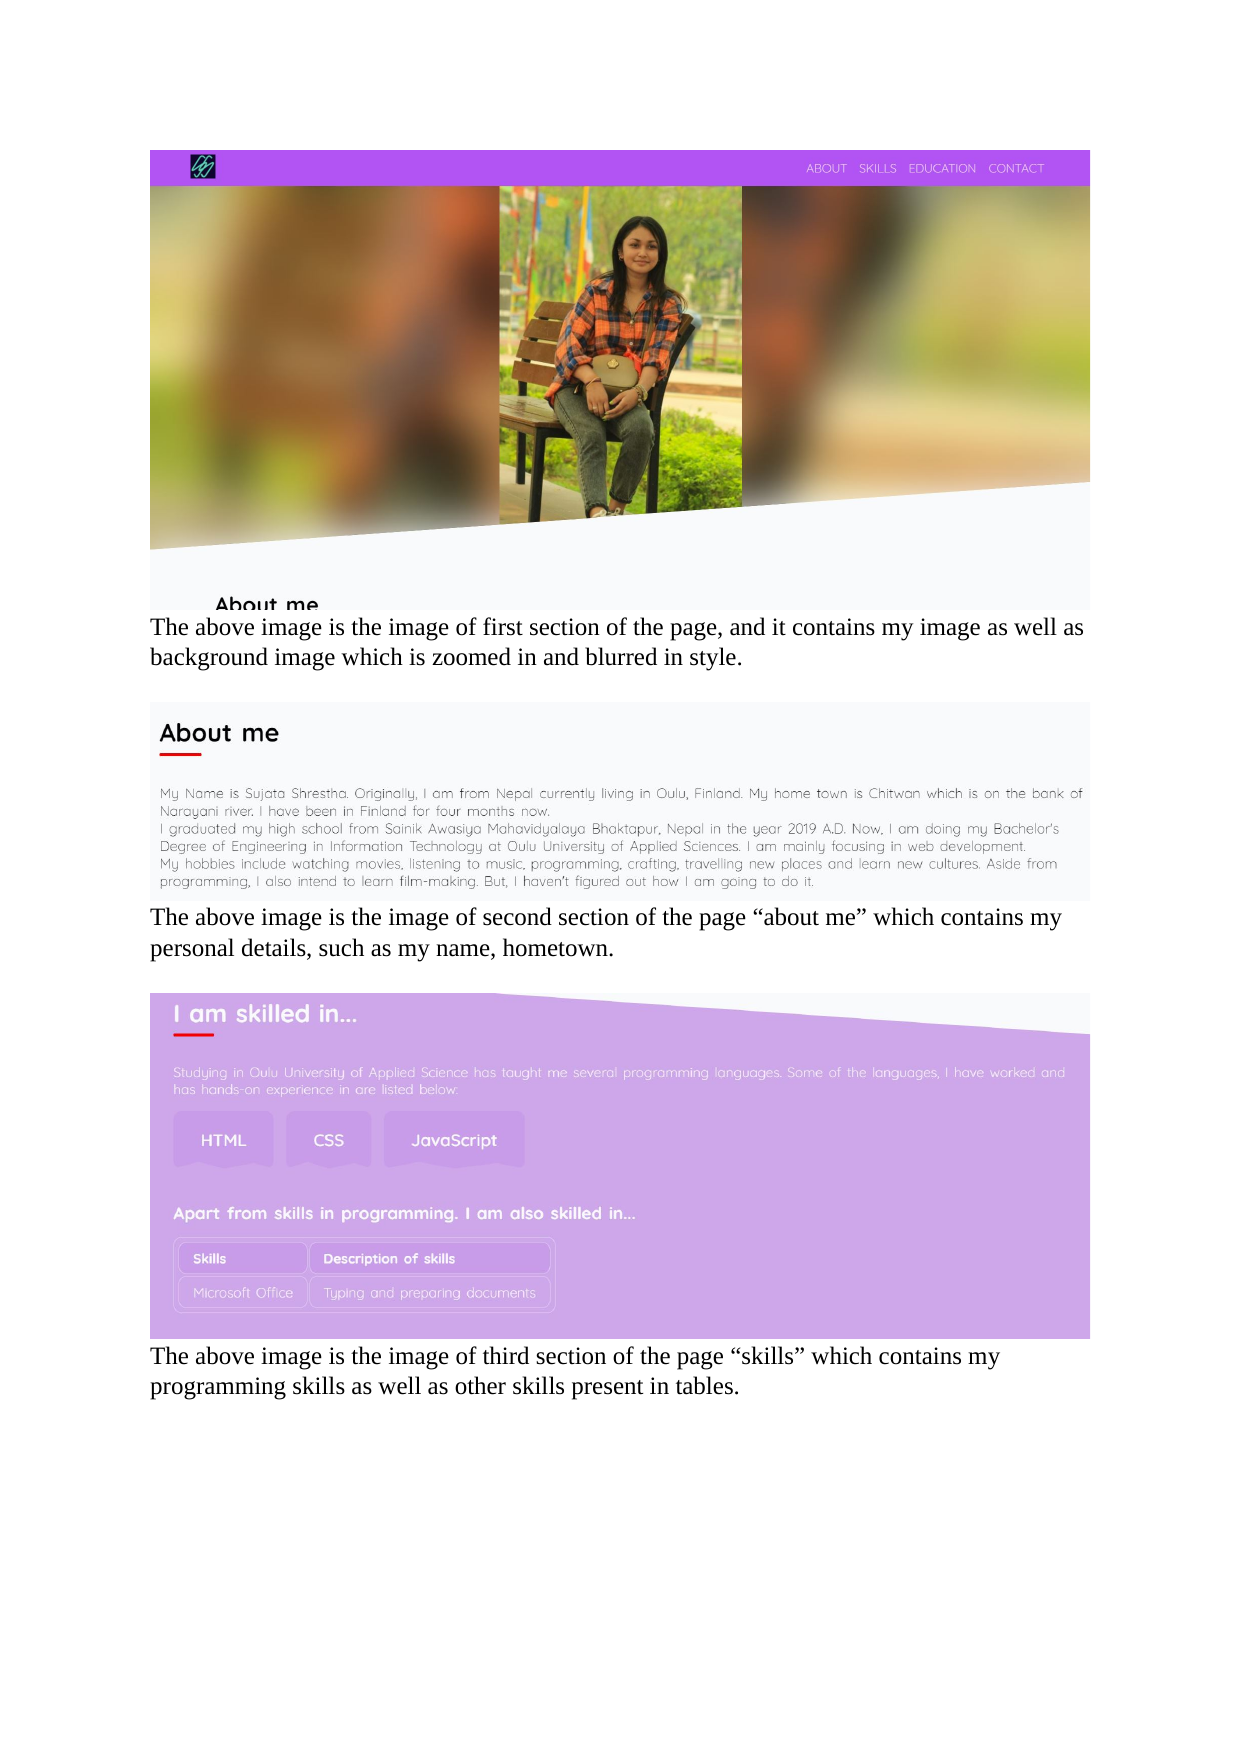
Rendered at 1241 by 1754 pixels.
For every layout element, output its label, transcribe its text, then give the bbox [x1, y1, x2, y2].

text The above image is the image of third section of the page “skills” which contains my programming skills as well as other skills present in tables. [150, 1341, 1090, 1400]
text The above image is the image of second section of the page “about me” which contains my personal details, such as my name, hometown. [150, 902, 1090, 962]
text The above image is the image of first section of the page, and it contains my image as well as background image which is zoomed in and blurred in style. [150, 612, 1090, 671]
